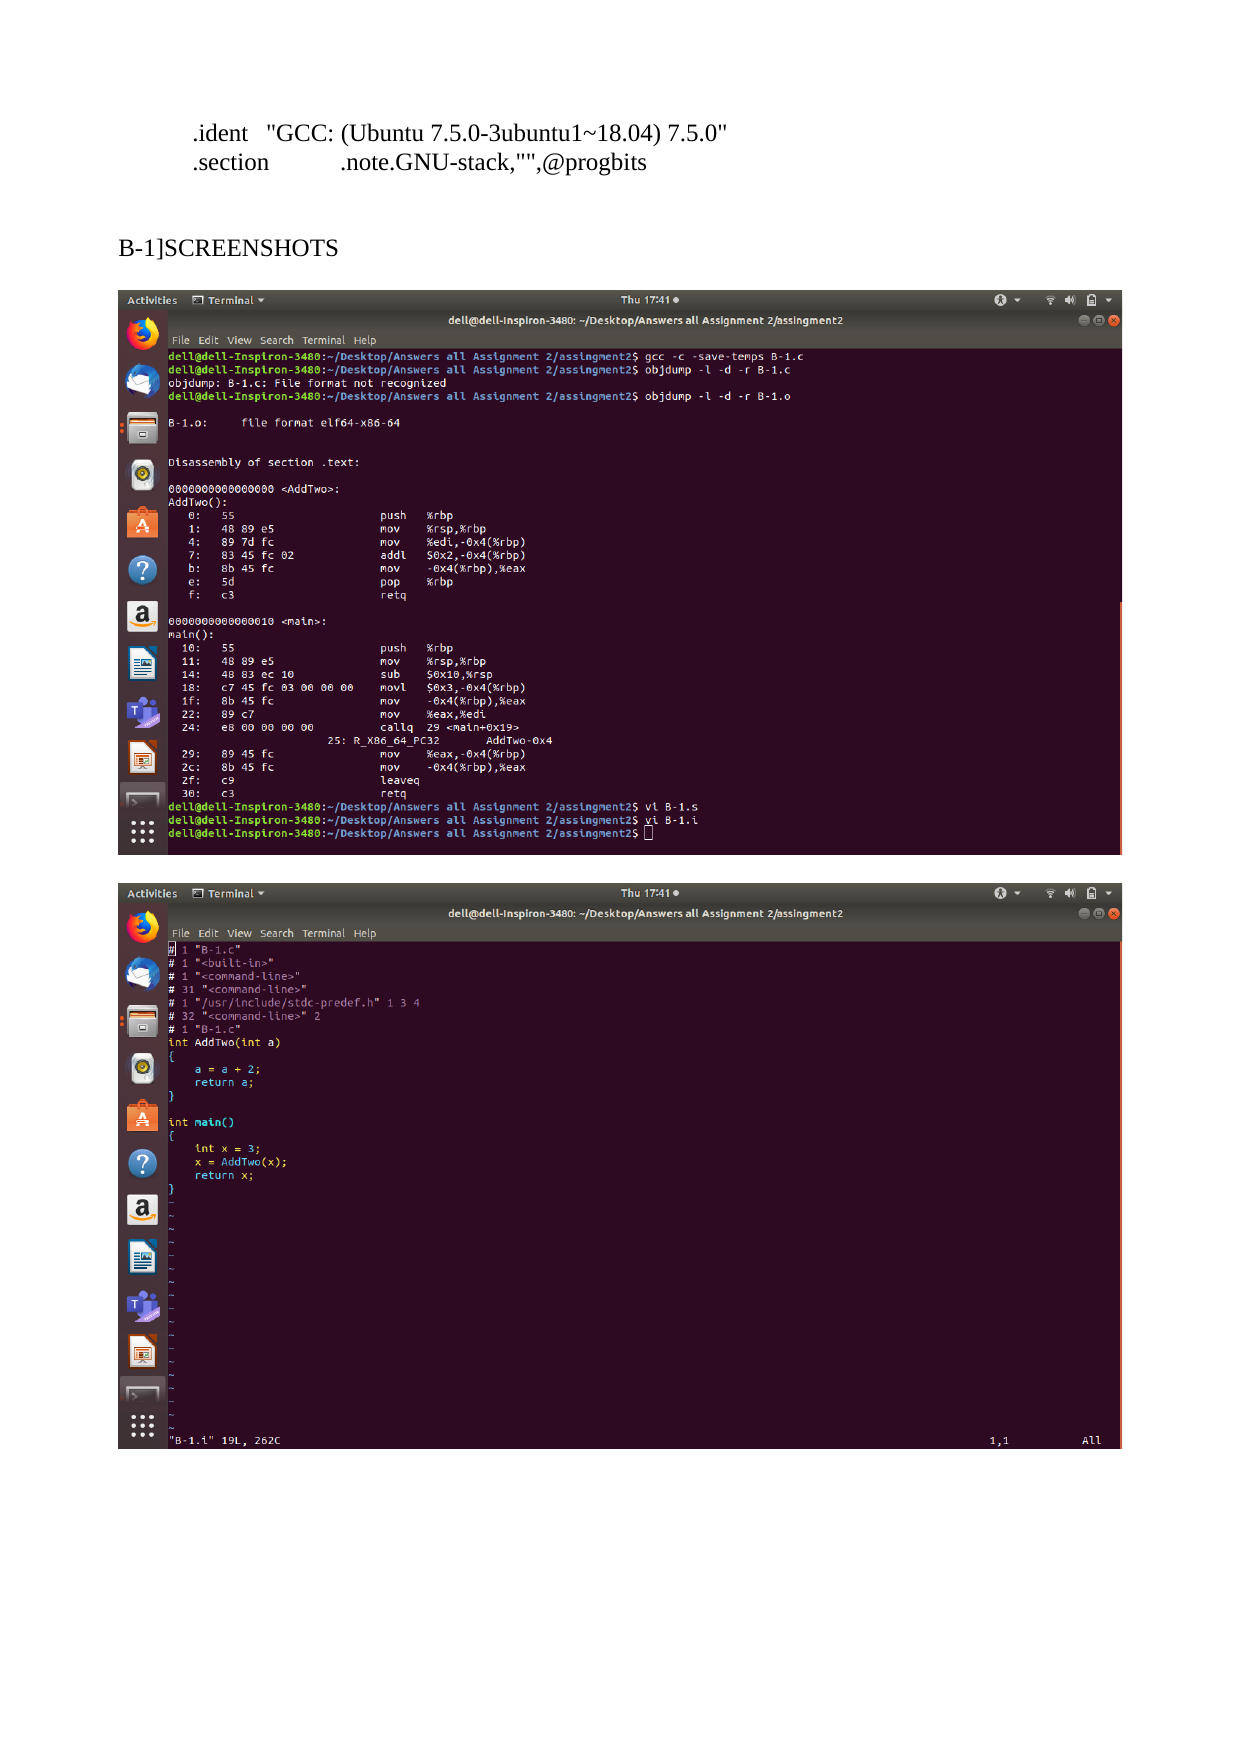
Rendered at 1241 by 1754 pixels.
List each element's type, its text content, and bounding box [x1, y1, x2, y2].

picture [118, 290, 1123, 855]
text .ident "GCC: (Ubuntu 7.5.0-3ubuntu1~18.04) 7.5.0" [118, 118, 1122, 147]
text B-1]SCREENSHOTS [118, 233, 1122, 262]
text .section .note.GNU-stack,"",@progbits [118, 147, 1122, 176]
picture [118, 883, 1123, 1449]
